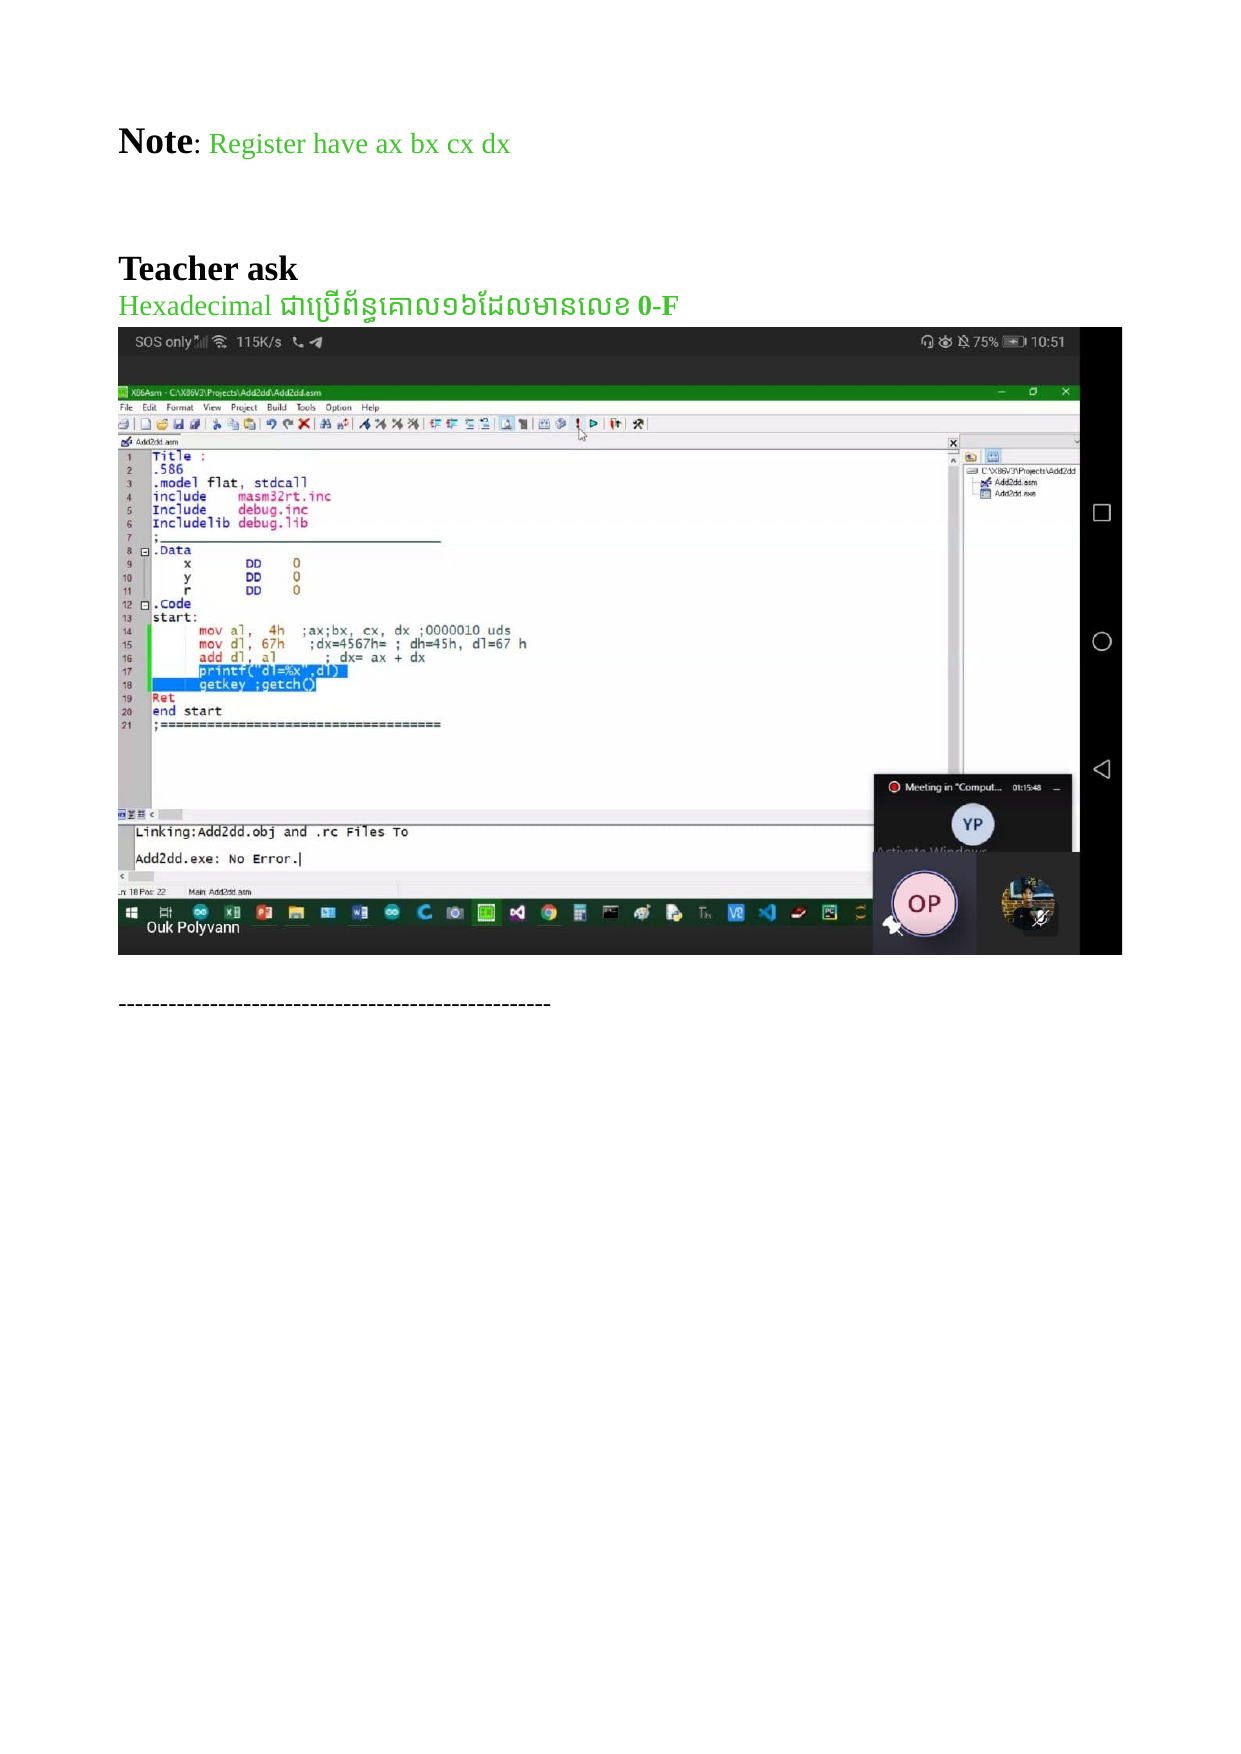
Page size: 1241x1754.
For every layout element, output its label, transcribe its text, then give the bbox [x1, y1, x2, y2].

picture [118, 327, 1123, 955]
text Note: Register have ax bx cx dx [118, 118, 1122, 161]
text Teacher ask Hexadecimal ជាប្រើព័ន្ធគោល១៦ដែលមានលេខ0-F [118, 247, 1122, 327]
text ---------------------------------------------------- [118, 988, 1122, 1017]
